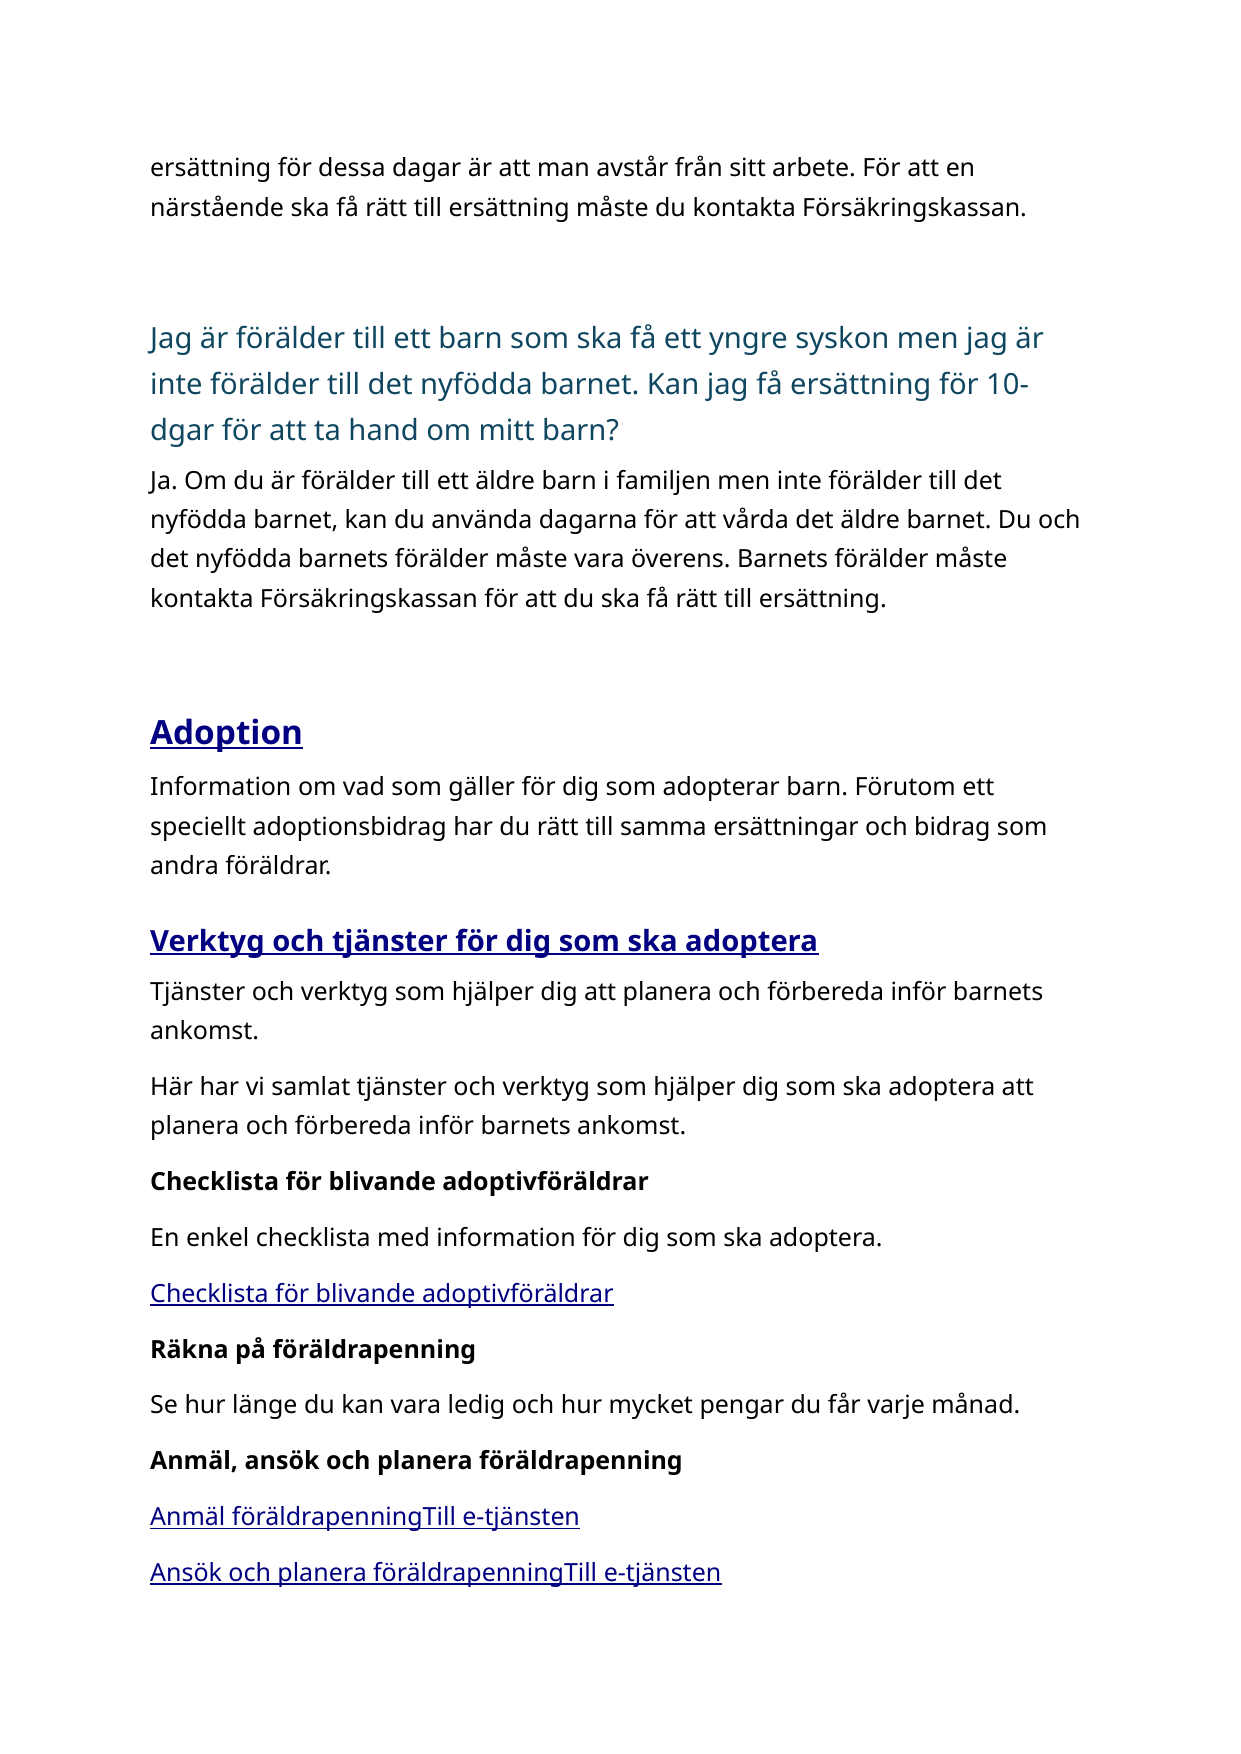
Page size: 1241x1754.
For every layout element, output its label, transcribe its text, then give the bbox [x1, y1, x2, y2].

text Information om vad som gäller för dig som adopterar barn. Förutom ett speciellt adoptionsbidrag har du rätt till samma ersättningar och bidrag som andra föräldrar. [150, 769, 1090, 881]
text Checklista för blivande adoptivföräldrar [150, 1164, 1090, 1198]
subtitle Verktyg och tjänster för dig som ska adoptera [150, 920, 1090, 959]
text Checklista för blivande adoptivföräldrar [150, 1276, 1090, 1309]
text Anmäl föräldrapenningTill e-tjänsten [150, 1499, 1090, 1533]
subtitle Adoption [150, 708, 1090, 754]
text Se hur länge du kan vara ledig och hur mycket pengar du får varje månad. [150, 1387, 1090, 1421]
text Ja. Om du är förälder till ett äldre barn i familjen men inte förälder till det nyfödda barnet, kan du använda dagarna för att vårda det äldre barnet. Du och det nyfödda barnets förälder måste vara överens. Barnets förälder måste kontakta Försäkringskassan för att du ska få rätt till ersättning. [150, 463, 1090, 614]
text ersättning för dessa dagar är att man avstår från sitt arbete. För att en närstående ska få rätt till ersättning måste du kontakta Försäkringskassan. [150, 150, 1090, 223]
text Räkna på föräldrapenning [150, 1331, 1090, 1365]
text En enkel checklista med information för dig som ska adoptera. [150, 1220, 1090, 1254]
text Anmäl, ansök och planera föräldrapenning [150, 1443, 1090, 1477]
text Ansök och planera föräldrapenningTill e-tjänsten [150, 1555, 1090, 1589]
subtitle Jag är förälder till ett barn som ska få ett yngre syskon men jag är inte förälder till det nyfödda barnet. Kan jag få ersättning för 10-dgar för att ta hand om mitt barn? [150, 317, 1090, 448]
text Tjänster och verktyg som hjälper dig att planera och förbereda inför barnets ankomst. [150, 974, 1090, 1047]
text Här har vi samlat tjänster och verktyg som hjälper dig som ska adoptera att planera och förbereda inför barnets ankomst. [150, 1069, 1090, 1142]
